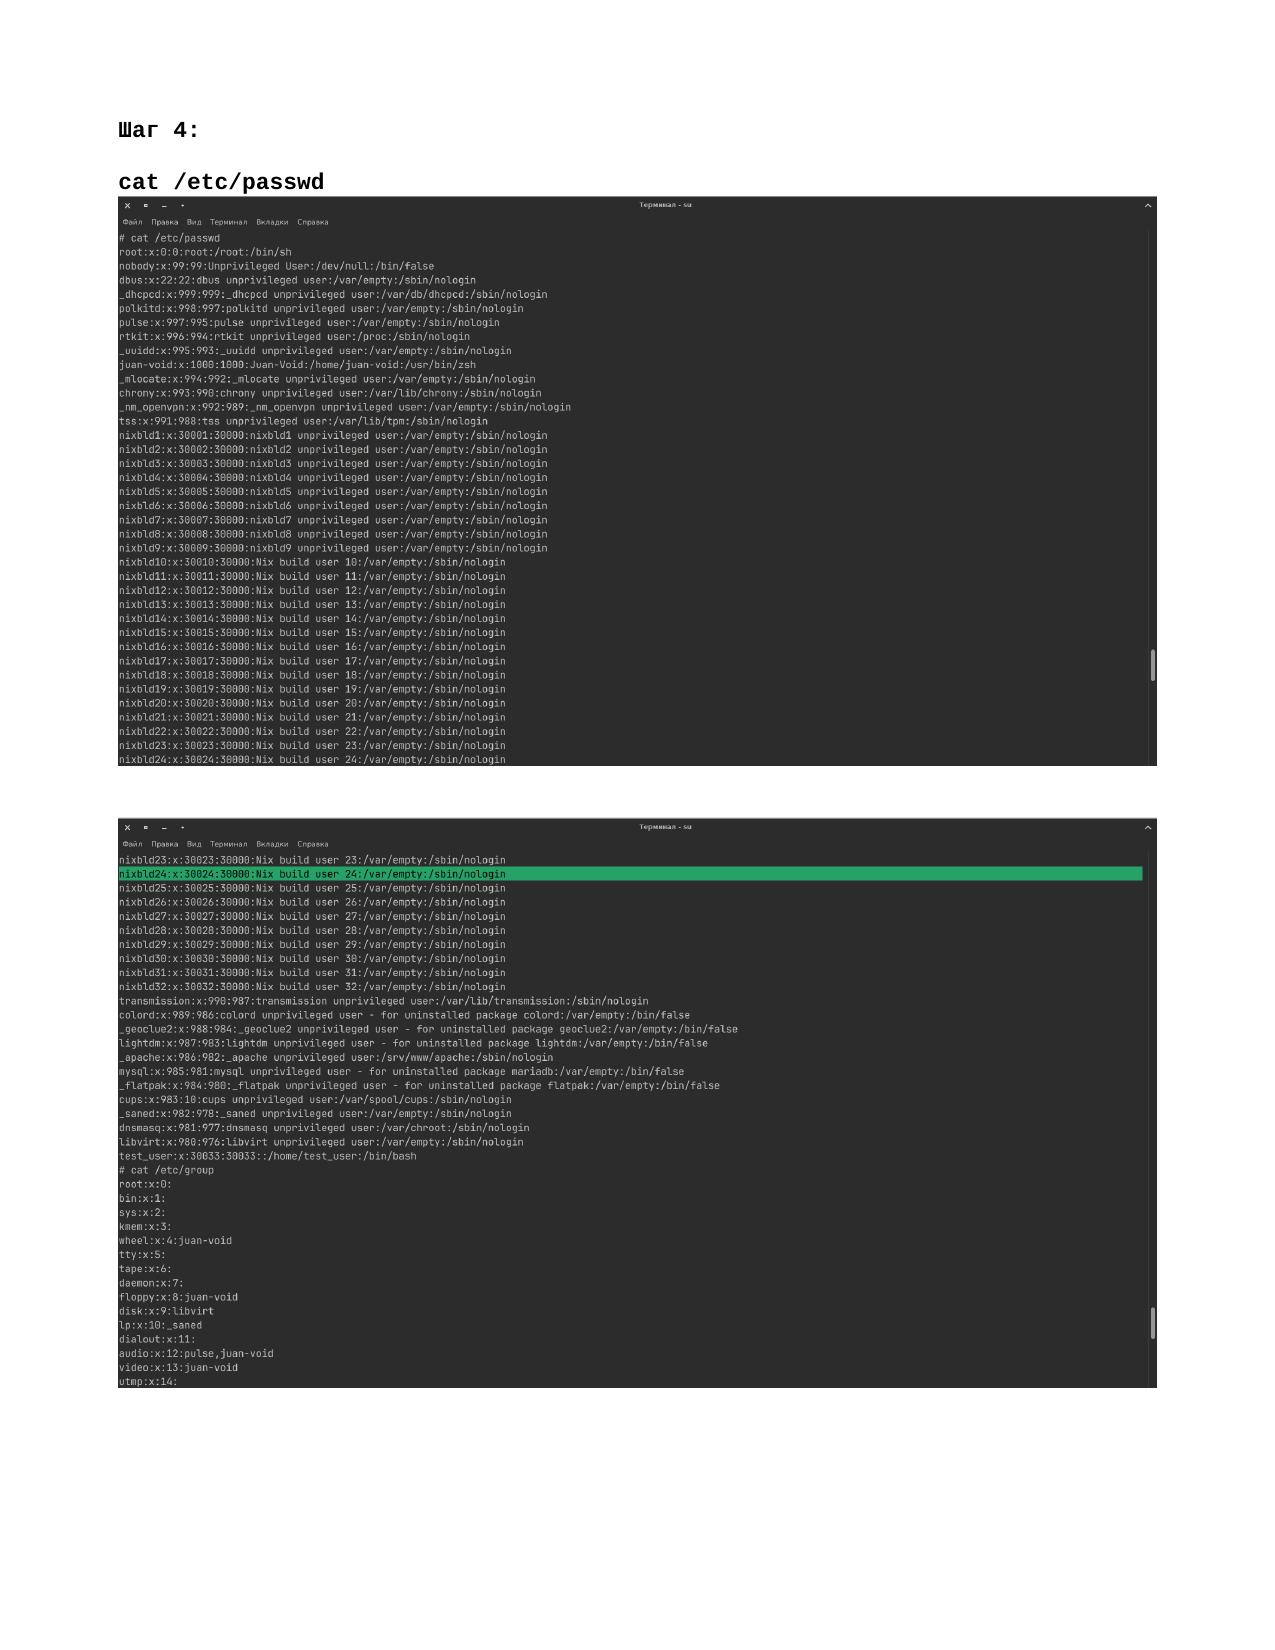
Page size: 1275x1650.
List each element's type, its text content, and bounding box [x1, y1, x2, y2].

text cat /etc/passwd [118, 170, 1157, 196]
picture [118, 817, 1157, 1388]
text Шаг 4: [118, 118, 1157, 144]
picture [118, 196, 1157, 766]
